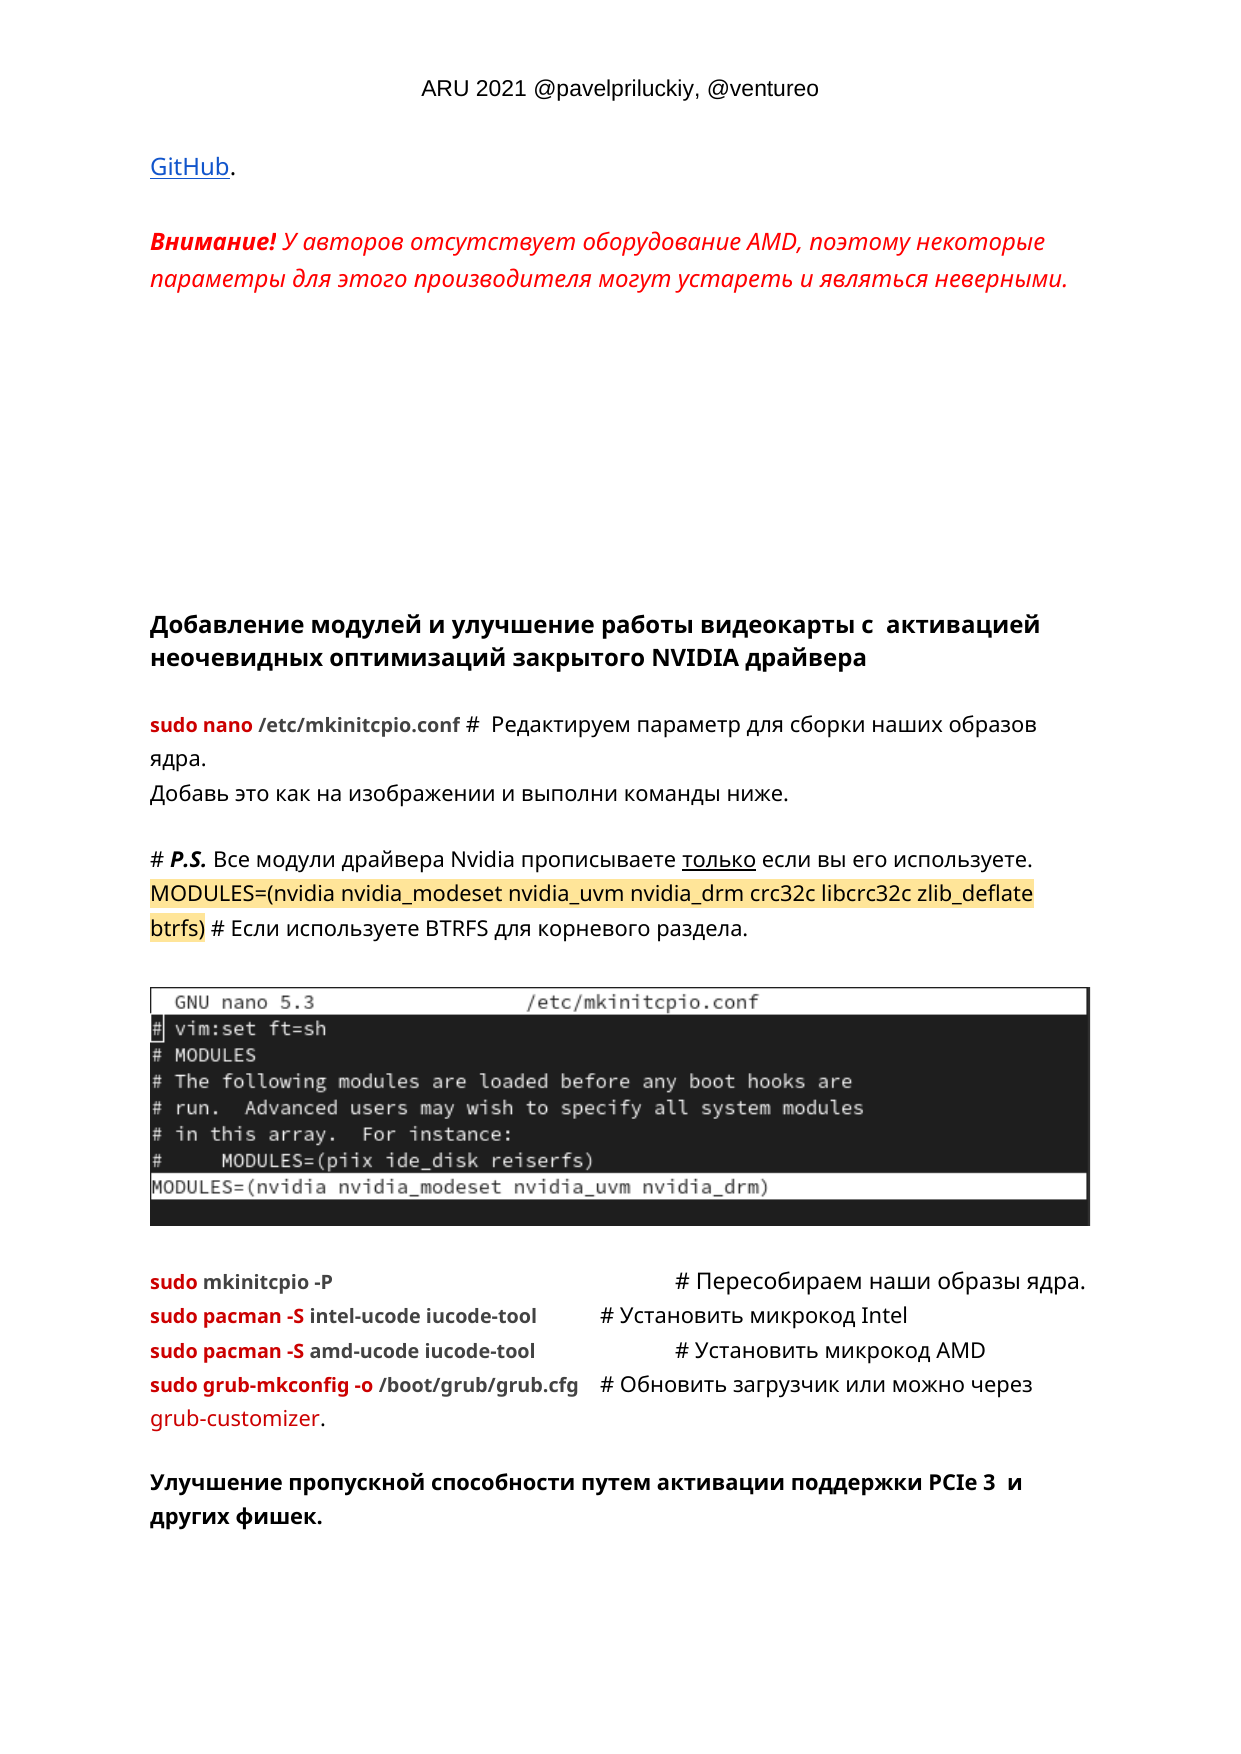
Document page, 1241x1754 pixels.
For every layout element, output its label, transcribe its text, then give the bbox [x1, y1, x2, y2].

text Внимание! У авторов отсутствует оборудование AMD, поэтому некоторые параметры для этого производителя могут устареть и являться неверными. [150, 187, 1090, 295]
text MODULES=(nvidia nvidia_modeset nvidia_uvm nvidia_drm crc32c libcrc32c zlib_deflate btrfs) # Если используете BTRFS для корневого раздела. [150, 878, 1090, 942]
text GitHub. [150, 150, 1090, 183]
text sudo nano /etc/mkinitcpio.conf # Редактируем параметр для сборки наших образов ядра. [150, 709, 1090, 773]
text Улучшение пропускной способности путем активации поддержки PCIe 3 и других фишек. [150, 1467, 1090, 1531]
text sudo pacman -S amd-ucode iucode-tool # Установить микрокод AMD sudo grub-mkconfig -o /boot/grub/grub.cfg # Обновить загрузчик или можно через grub-customizer. [150, 1335, 1090, 1463]
picture [150, 987, 1091, 1226]
text Добавь это как на изображении и выполни команды ниже. [150, 777, 1090, 807]
subtitle Добавление модулей и улучшение работы видеокарты с активацией неочевидных оптимизаций закрытого NVIDIA драйвера [150, 608, 1090, 673]
text # P.S. Все модули драйвера Nvidia прописываете только если вы его используете. [150, 844, 1090, 874]
text sudo mkinitcpio -P # Пересобираем наши образы ядра. sudo pacman -S intel-ucode iucode-tool # Установить микрокод Intel [150, 1265, 1090, 1330]
